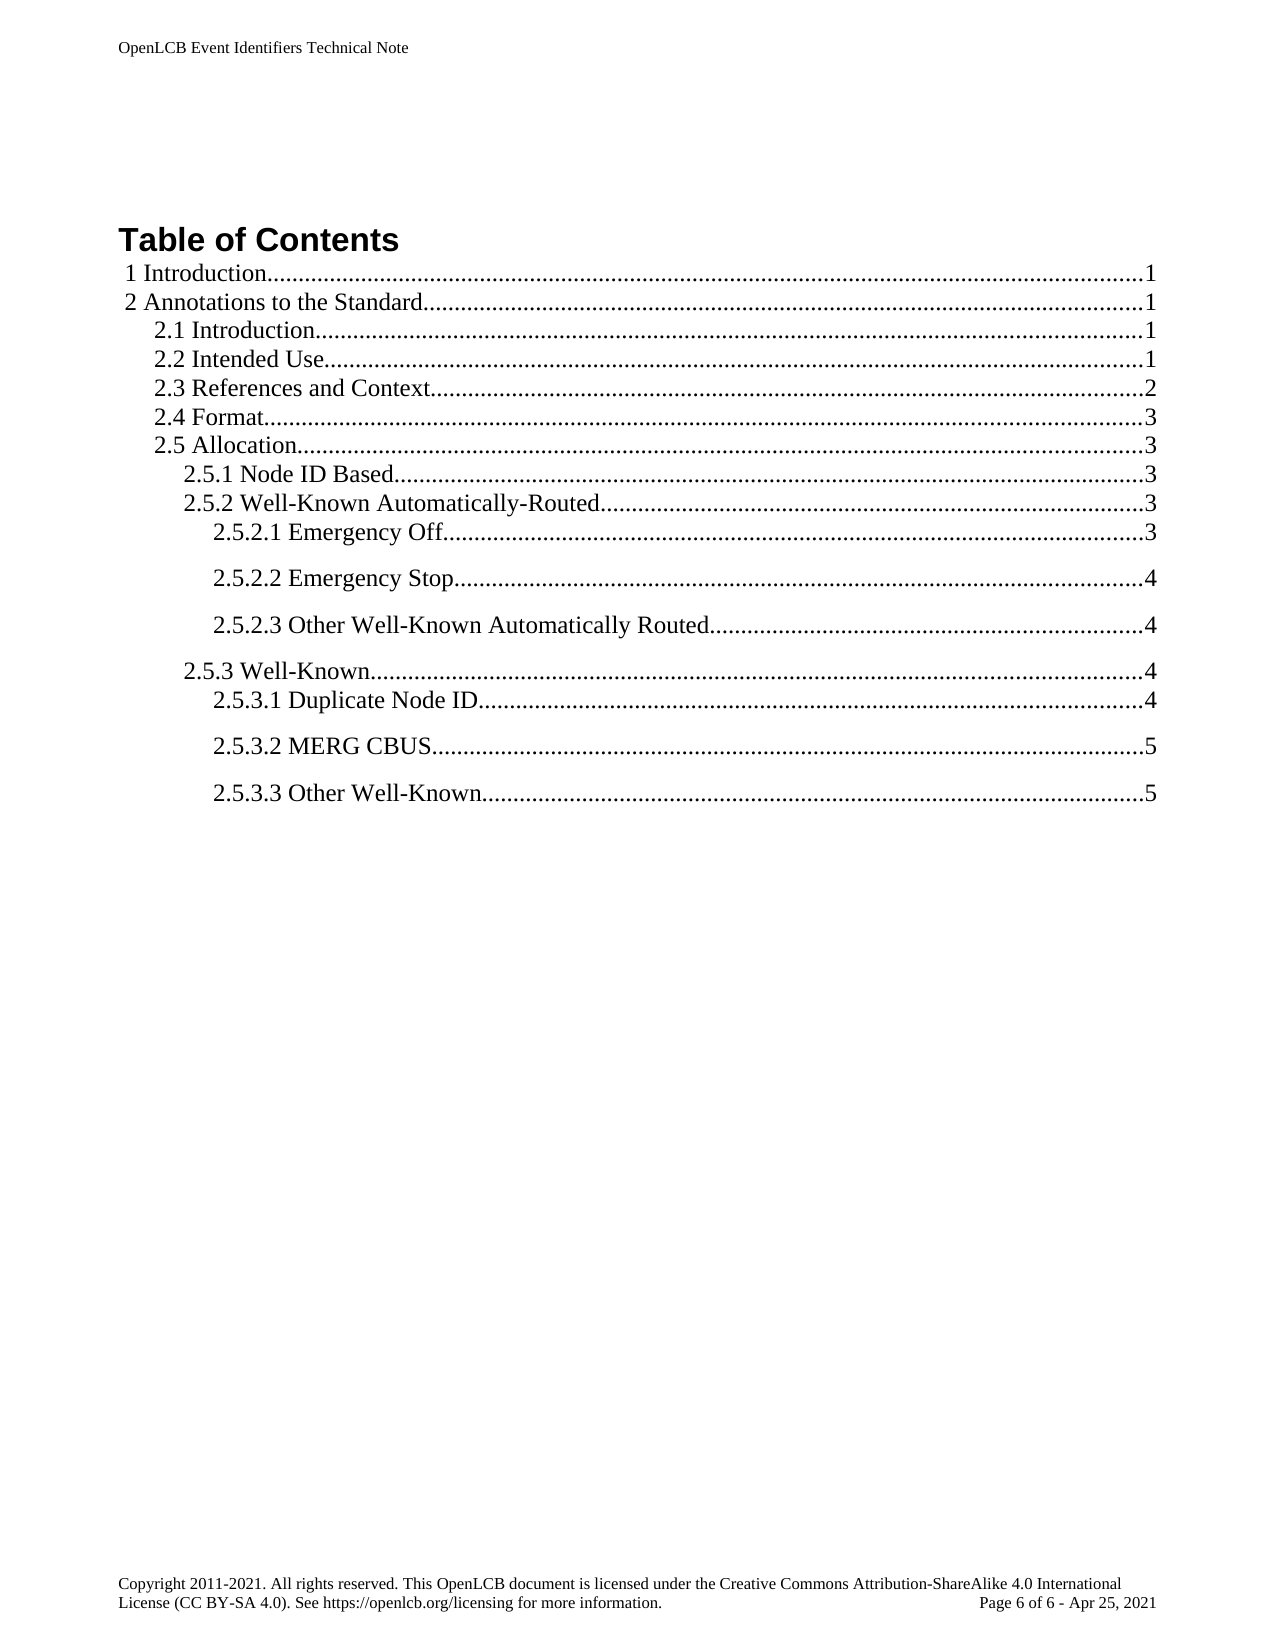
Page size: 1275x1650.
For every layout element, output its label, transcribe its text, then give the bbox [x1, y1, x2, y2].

text 2.5.2 Well-Known Automatically-Routed 3 [177, 488, 1157, 517]
text 2.5 Allocation 3 [148, 431, 1157, 459]
text 2 Annotations to the Standard 1 [118, 287, 1157, 316]
text 2.5.3.2 MERG CBUS 5 [207, 731, 1157, 760]
text 2.1 Introduction 1 [148, 316, 1157, 344]
subtitle Table of Contents [118, 220, 1157, 258]
text 1 Introduction 1 [118, 258, 1157, 287]
text 2.5.1 Node ID Based 3 [177, 459, 1157, 488]
text 2.5.3.3 Other Well-Known 5 [207, 778, 1157, 807]
text 2.4 Format 3 [148, 402, 1157, 431]
text 2.5.2.2 Emergency Stop 4 [207, 563, 1157, 592]
text 2.5.2.3 Other Well-Known Automatically Routed 4 [207, 610, 1157, 638]
text 2.5.3.1 Duplicate Node ID 4 [207, 685, 1157, 714]
text 2.5.2.1 Emergency Off 3 [207, 517, 1157, 546]
text 2.2 Intended Use 1 [148, 344, 1157, 373]
text 2.5.3 Well-Known 4 [177, 656, 1157, 685]
text 2.3 References and Context 2 [148, 373, 1157, 402]
